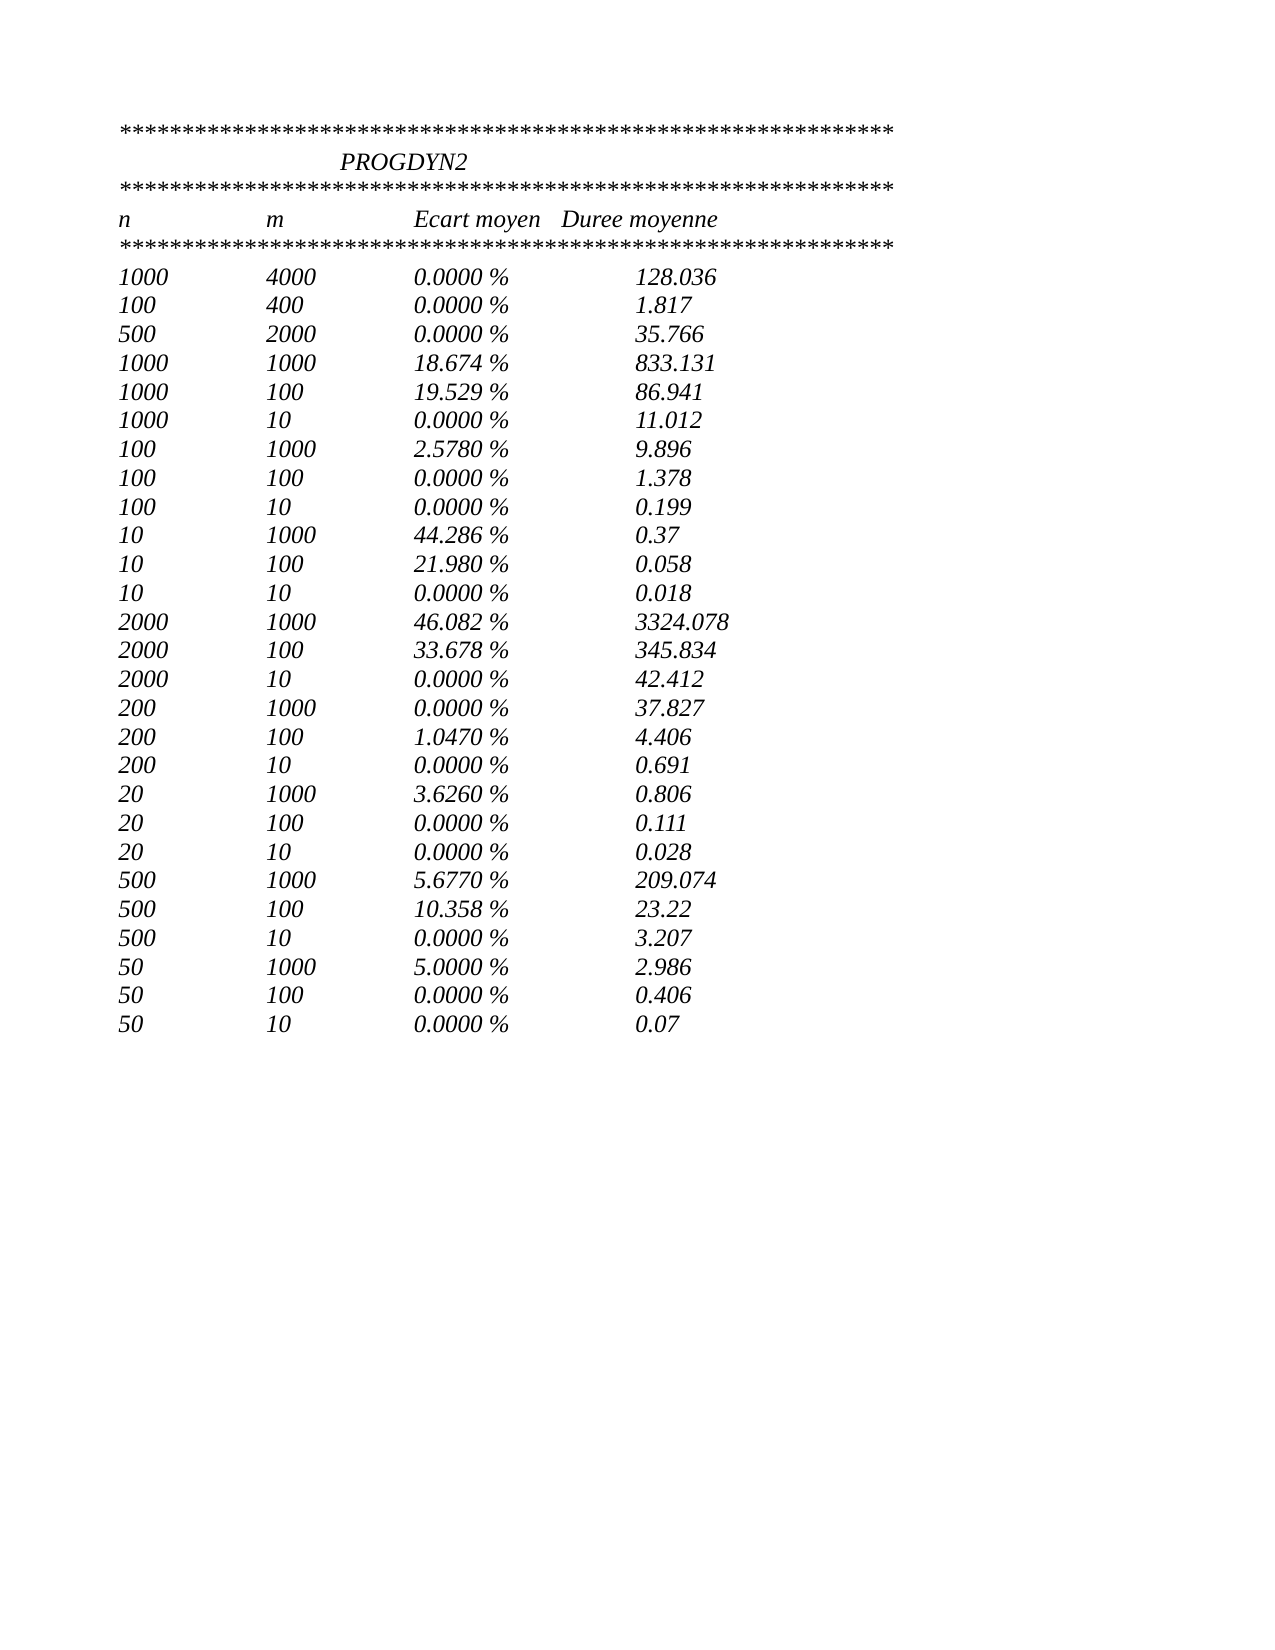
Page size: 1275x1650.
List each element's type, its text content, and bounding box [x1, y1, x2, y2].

text 10 100 21.980 % 0.058 [118, 549, 1157, 578]
text ************************************************************** [118, 176, 1157, 204]
text 1000 10 0.0000 % 11.012 [118, 406, 1157, 434]
text 500 100 10.358 % 23.22 [118, 894, 1157, 923]
text ************************************************************** [118, 233, 1157, 262]
text 1000 4000 0.0000 % 128.036 [118, 262, 1157, 291]
text 500 10 0.0000 % 3.207 [118, 923, 1157, 952]
text 100 1000 2.5780 % 9.896 [118, 434, 1157, 463]
text 10 1000 44.286 % 0.37 [118, 521, 1157, 549]
text 50 100 0.0000 % 0.406 [118, 981, 1157, 1009]
text 100 100 0.0000 % 1.378 [118, 463, 1157, 492]
text 100 400 0.0000 % 1.817 [118, 291, 1157, 319]
text 200 1000 0.0000 % 37.827 [118, 693, 1157, 722]
text 20 100 0.0000 % 0.111 [118, 808, 1157, 837]
text 20 10 0.0000 % 0.028 [118, 837, 1157, 866]
text 20 1000 3.6260 % 0.806 [118, 779, 1157, 808]
text 10 10 0.0000 % 0.018 [118, 578, 1157, 607]
text 50 1000 5.0000 % 2.986 [118, 952, 1157, 981]
text 2000 10 0.0000 % 42.412 [118, 664, 1157, 693]
text ************************************************************** [118, 118, 1157, 147]
text 2000 1000 46.082 % 3324.078 [118, 607, 1157, 636]
text 1000 1000 18.674 % 833.131 [118, 348, 1157, 377]
text 2000 100 33.678 % 345.834 [118, 636, 1157, 664]
text 100 10 0.0000 % 0.199 [118, 492, 1157, 521]
text 200 10 0.0000 % 0.691 [118, 751, 1157, 779]
text n m Ecart moyen Duree moyenne [118, 204, 1157, 233]
text 1000 100 19.529 % 86.941 [118, 377, 1157, 406]
text 500 2000 0.0000 % 35.766 [118, 319, 1157, 348]
text 500 1000 5.6770 % 209.074 [118, 866, 1157, 894]
text 200 100 1.0470 % 4.406 [118, 722, 1157, 751]
text 50 10 0.0000 % 0.07 [118, 1009, 1157, 1038]
text PROGDYN2 [118, 147, 1157, 176]
